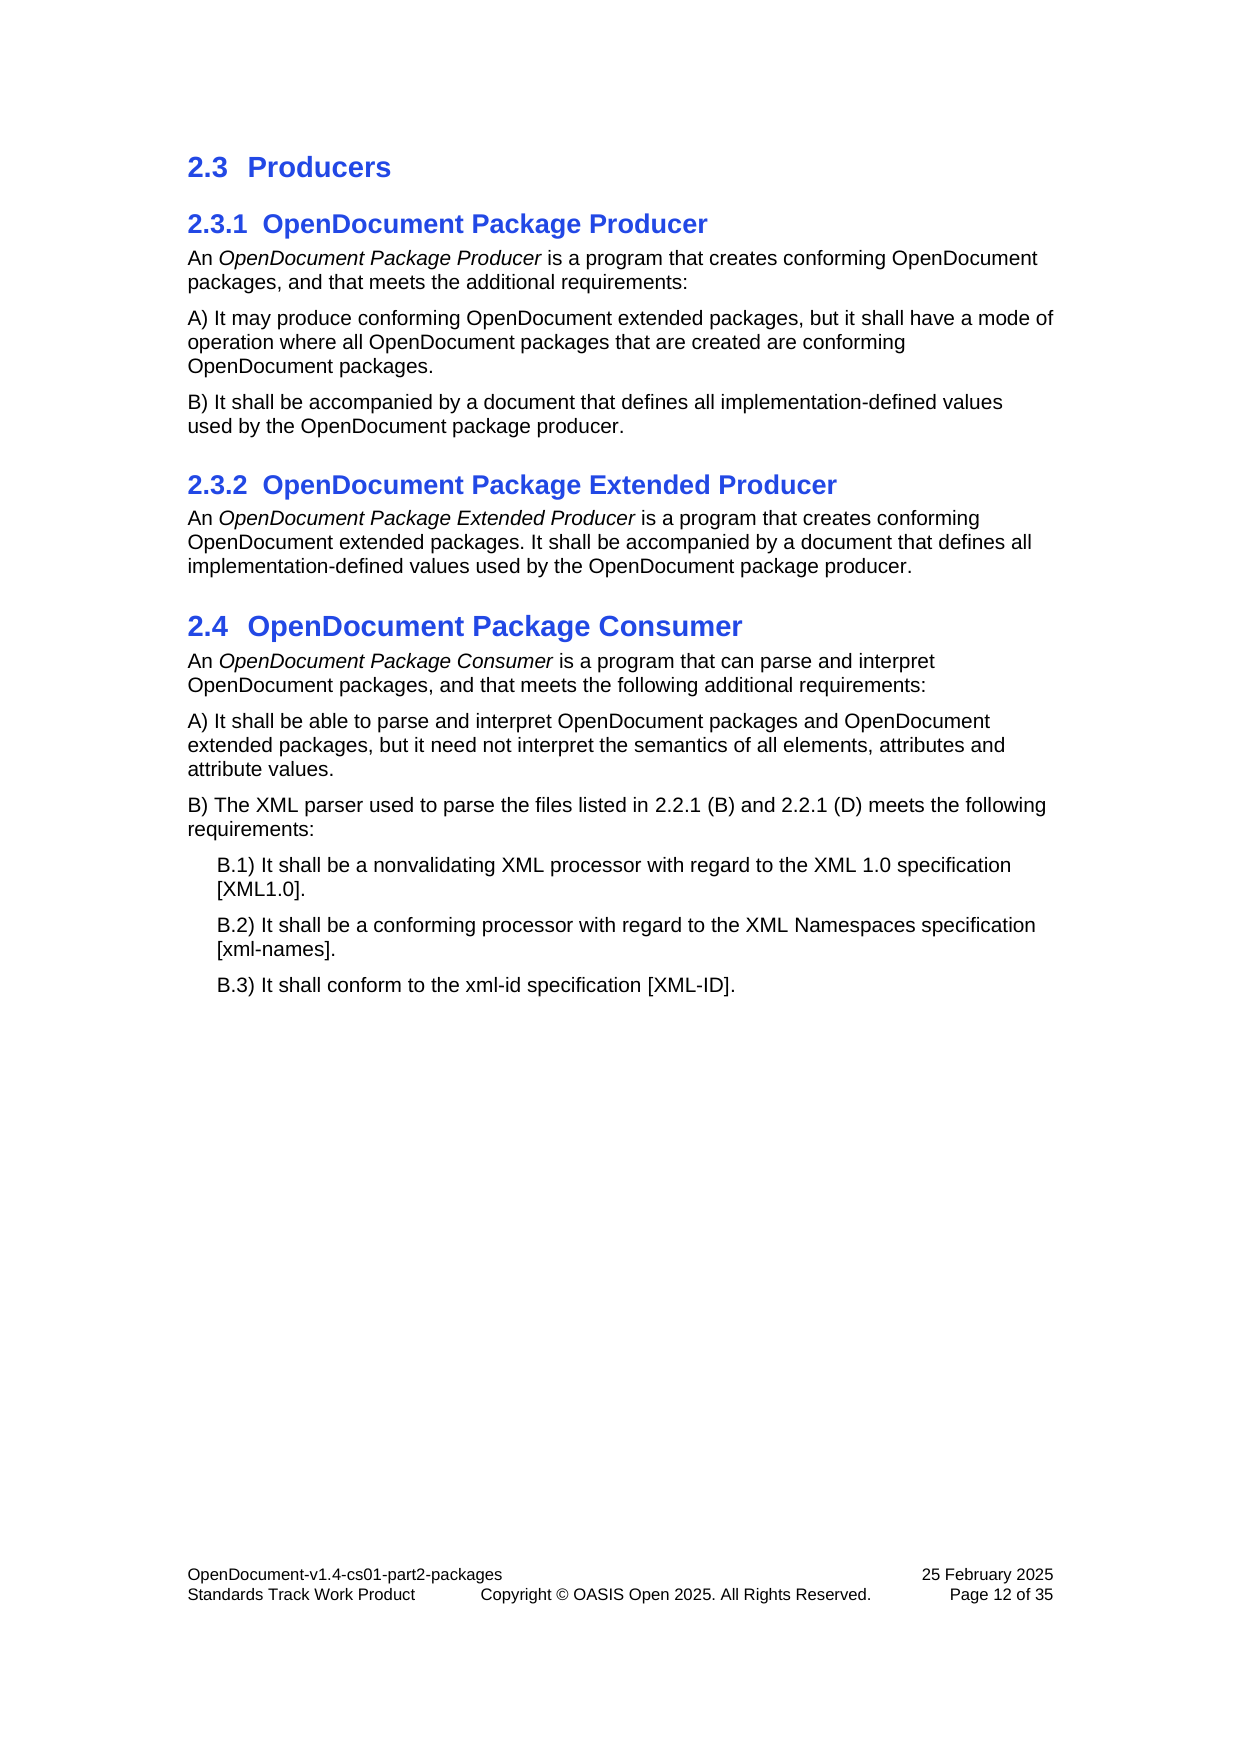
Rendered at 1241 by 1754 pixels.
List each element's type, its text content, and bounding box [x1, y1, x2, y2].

text An OpenDocument Package Extended Producer is a program that creates conforming OpenDocument extended packages. It shall be accompanied by a document that defines all implementation-defined values used by the OpenDocument package producer. [187, 506, 1053, 578]
list It shall be a conforming processor with regard to the XML Namespaces specification [xml-names]. [187, 912, 1053, 960]
subtitle OpenDocument Package Consumer [187, 609, 1053, 642]
text An OpenDocument Package Producer is a program that creates conforming OpenDocument packages, and that meets the additional requirements: [187, 246, 1053, 294]
list It may produce conforming OpenDocument extended packages, but it shall have a mode of operation where all OpenDocument packages that are created are conforming OpenDocument packages. [187, 306, 1053, 378]
text An OpenDocument Package Consumer is a program that can parse and interpret OpenDocument packages, and that meets the following additional requirements: [187, 648, 1053, 696]
list It shall conform to the xml-id specification [XML-ID]. [187, 972, 1053, 996]
subtitle OpenDocument Package Producer [187, 208, 1053, 240]
list It shall be a nonvalidating XML processor with regard to the XML 1.0 specification [XML1.0]. [187, 852, 1053, 900]
list The XML parser used to parse the files listed in 2.2.1 (B) and 2.2.1 (D) meets the following requirements: [187, 792, 1053, 840]
list It shall be able to parse and interpret OpenDocument packages and OpenDocument extended packages, but it need not interpret the semantics of all elements, attributes and attribute values. [187, 708, 1053, 780]
list It shall be accompanied by a document that defines all implementation-defined values used by the OpenDocument package producer. [187, 390, 1053, 438]
subtitle OpenDocument Package Extended Producer [187, 469, 1053, 500]
subtitle Producers [187, 150, 1053, 183]
